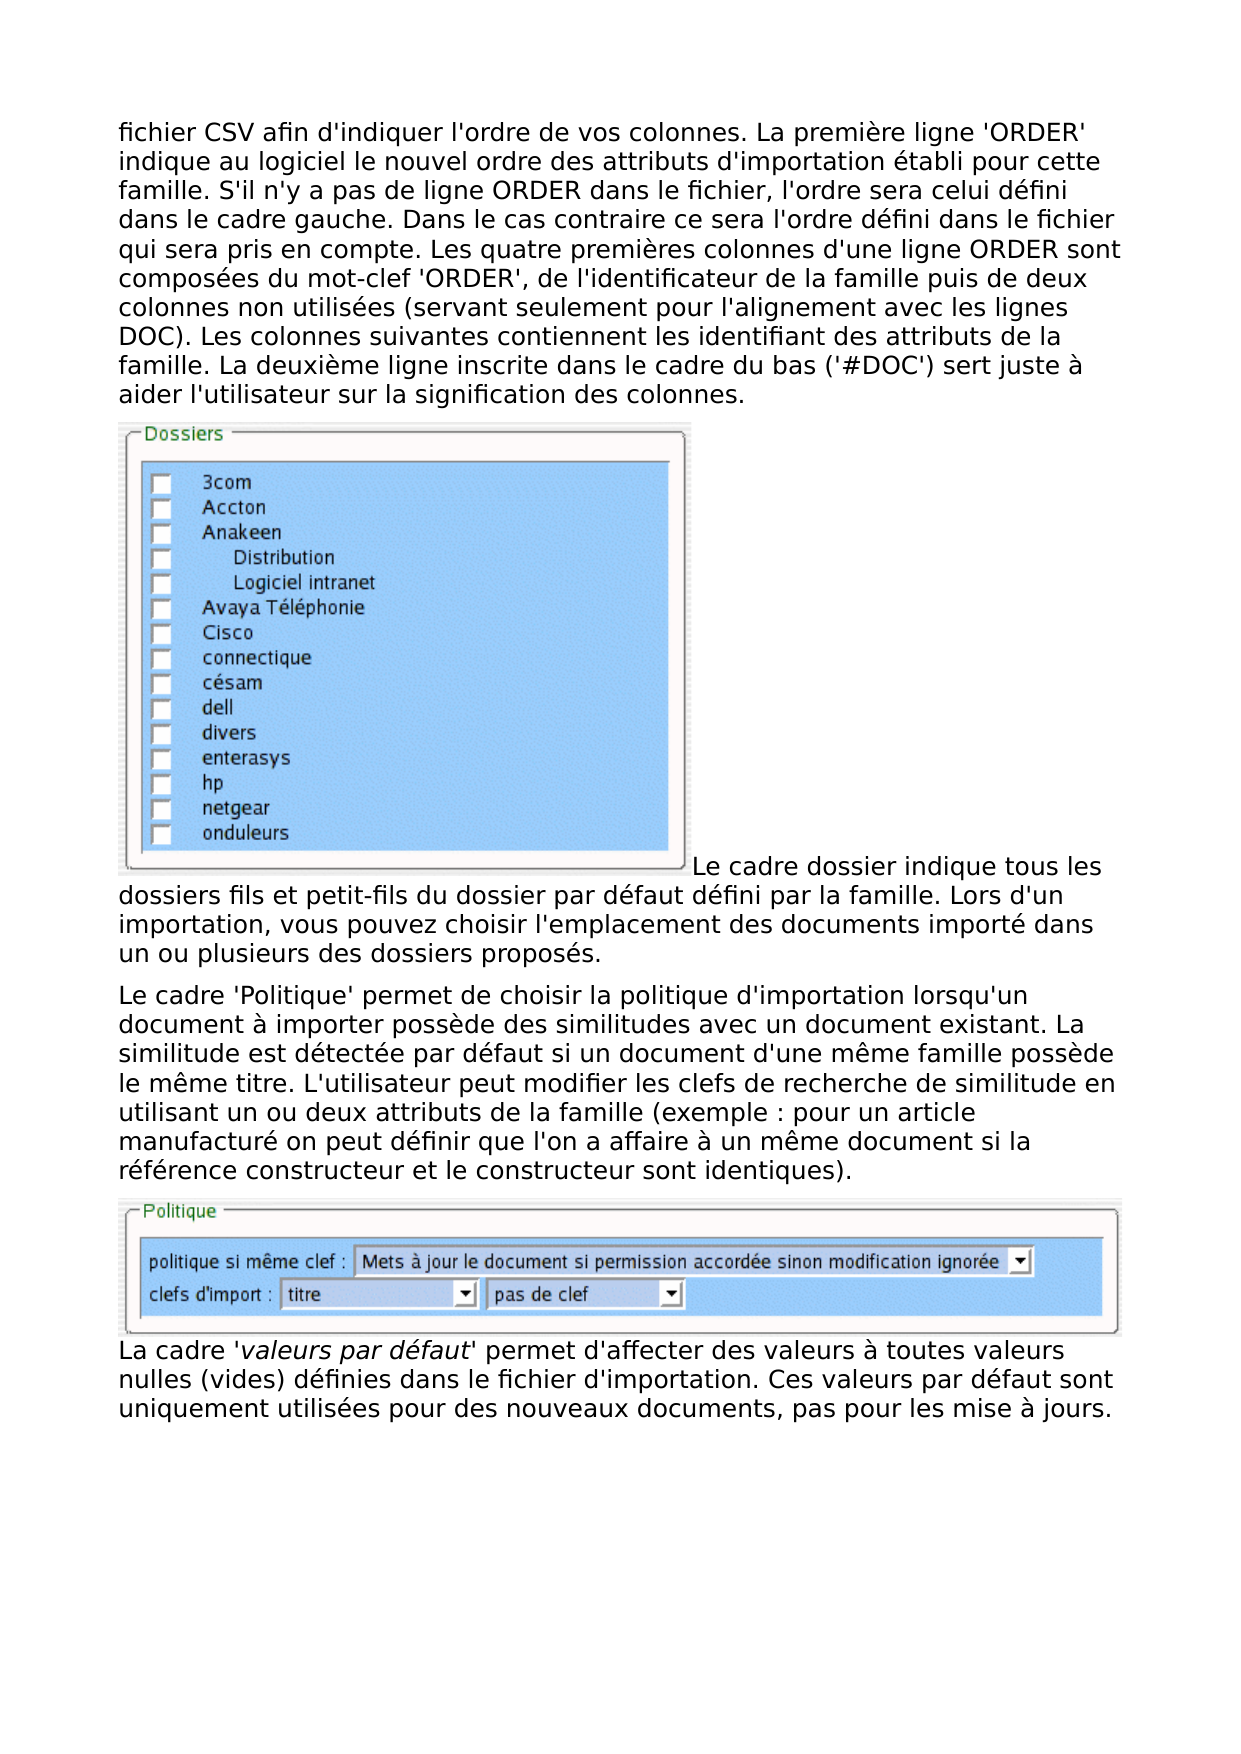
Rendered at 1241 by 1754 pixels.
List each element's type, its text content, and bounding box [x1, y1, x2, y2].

picture [118, 422, 692, 876]
text Le cadre 'Politique' permet de choisir la politique d'importation lorsqu'un document à importer possède des similitudes avec un document existant. La similitude est détectée par défaut si un document d'une même famille possède le même titre. L'utilisateur peut modifier les clefs de recherche de similitude en utilisant un ou deux attributs de la famille (exemple : pour un article manufacturé on peut définir que l'on a affaire à un même document si la référence constructeur et le constructeur sont identiques). [118, 981, 1122, 1186]
picture [118, 1198, 1123, 1337]
text fichier CSV afin d'indiquer l'ordre de vos colonnes. La première ligne 'ORDER' indique au logiciel le nouvel ordre des attributs d'importation établi pour cette famille. S'il n'y a pas de ligne ORDER dans le fichier, l'ordre sera celui défini dans le cadre gauche. Dans le cas contraire ce sera l'ordre défini dans le fichier qui sera pris en compte. Les quatre premières colonnes d'une ligne ORDER sont composées du mot-clef 'ORDER', de l'identificateur de la famille puis de deux colonnes non utilisées (servant seulement pour l'alignement avec les lignes DOC). Les colonnes suivantes contiennent les identifiant des attributs de la famille. La deuxième ligne inscrite dans le cadre du bas ('#DOC') sert juste à aider l'utilisateur sur la signification des colonnes. [118, 118, 1122, 410]
text La cadre 'valeurs par défaut' permet d'affecter des valeurs à toutes valeurs nulles (vides) définies dans le fichier d'importation. Ces valeurs par défaut sont uniquement utilisées pour des nouveaux documents, pas pour les mise à jours. [118, 1337, 1122, 1424]
text Le cadre dossier indique tous les dossiers fils et petit-fils du dossier par défaut défini par la famille. Lors d'un importation, vous pouvez choisir l'emplacement des documents importé dans un ou plusieurs des dossiers proposés. [118, 422, 1122, 969]
